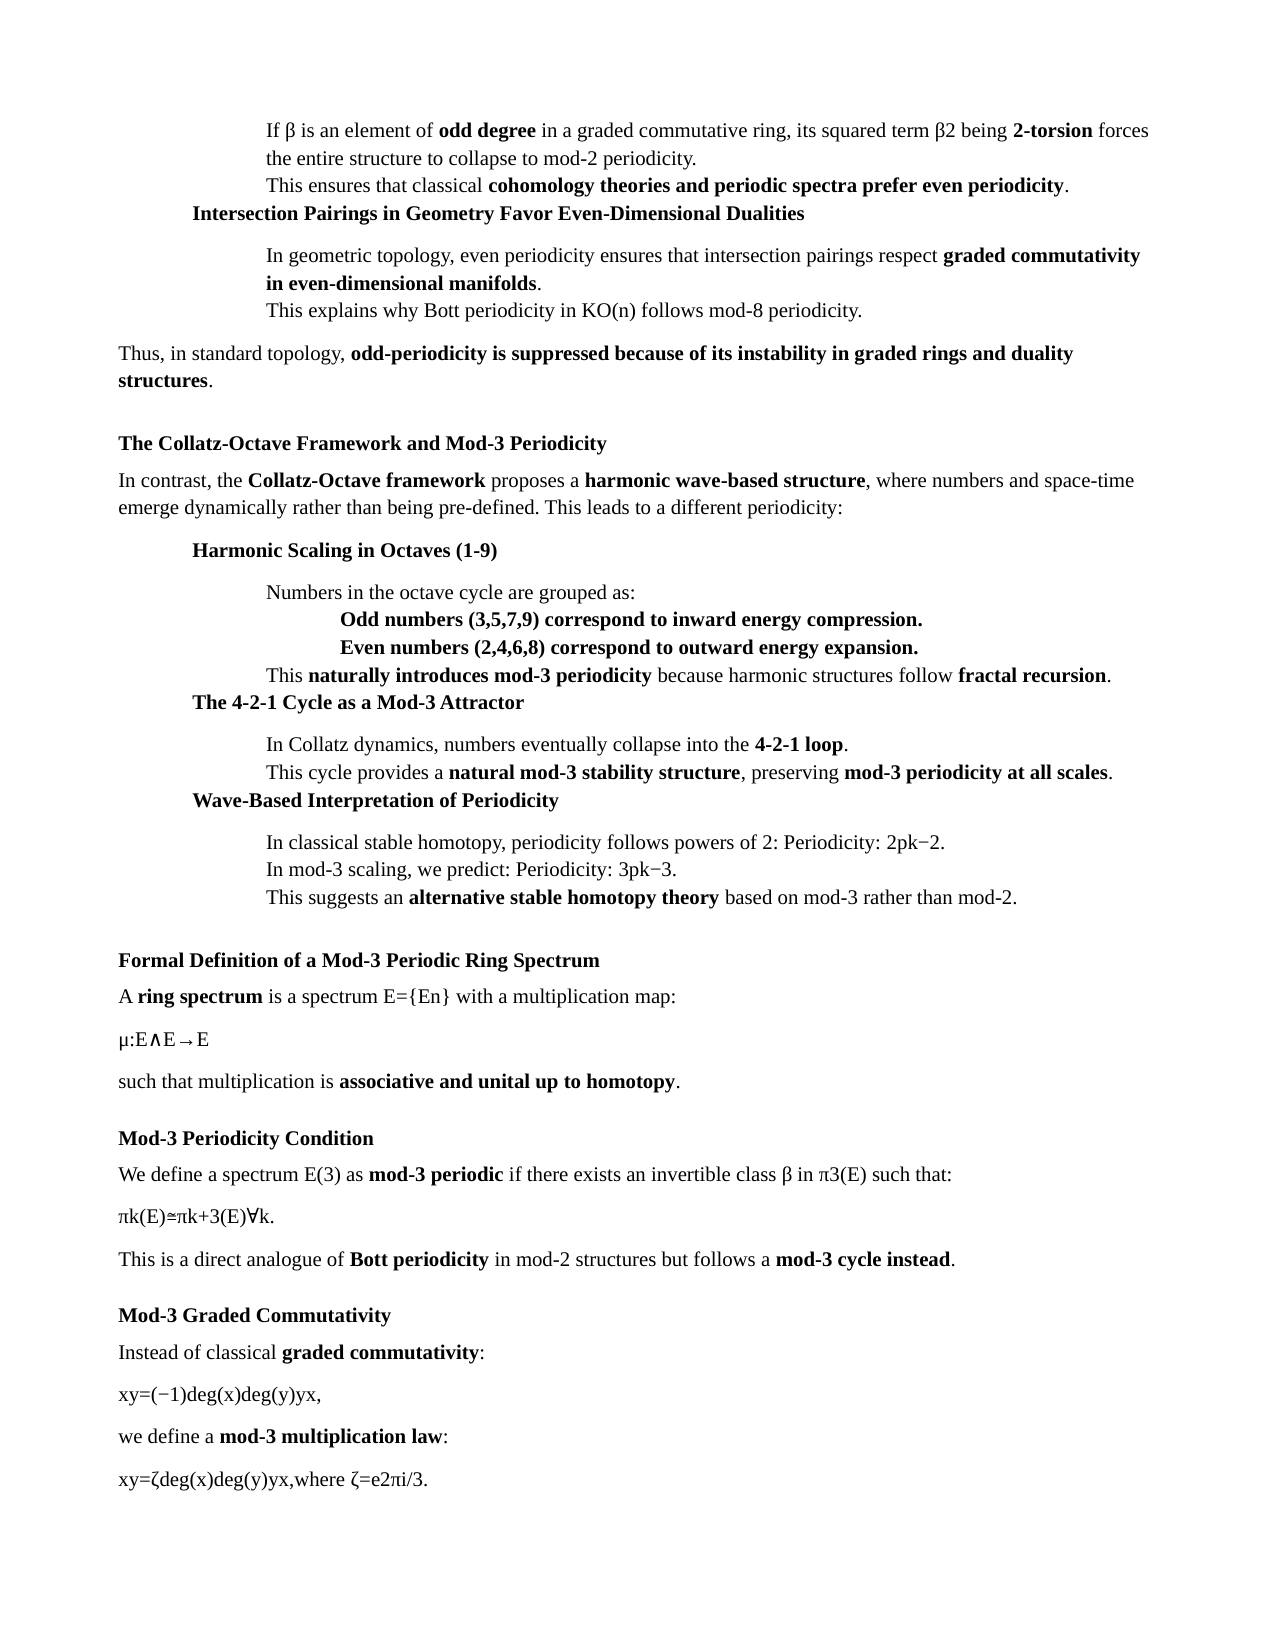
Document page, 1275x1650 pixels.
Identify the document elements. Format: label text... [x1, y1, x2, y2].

text μ:E∧E→E [118, 1027, 1157, 1051]
text such that multiplication is associative and unital up to homotopy. [118, 1069, 1157, 1093]
subtitle Formal Definition of a Mod-3 Periodic Ring Spectrum [118, 948, 1157, 972]
list In classical stable homotopy, periodicity follows powers of 2: Periodicity: 2pk−2. [236, 830, 1157, 854]
list Even numbers (2,4,6,8) correspond to outward energy expansion. [310, 635, 1157, 659]
list The 4-2-1 Cycle as a Mod-3 Attractor [162, 690, 1157, 714]
list This ensures that classical cohomology theories and periodic spectra prefer even periodicity. [236, 173, 1157, 197]
subtitle Mod-3 Graded Commutativity [118, 1303, 1157, 1327]
list This suggests an alternative stable homotopy theory based on mod-3 rather than mod-2. [236, 885, 1157, 909]
list In geometric topology, even periodicity ensures that intersection pairings respect graded commutativity in even-dimensional manifolds. [236, 243, 1157, 295]
text This is a direct analogue of Bott periodicity in mod-2 structures but follows a mod-3 cycle instead. [118, 1247, 1157, 1271]
list Odd numbers (3,5,7,9) correspond to inward energy compression. [310, 607, 1157, 631]
text πk​(E)≅πk+3​(E)∀k. [118, 1204, 1157, 1228]
text A ring spectrum is a spectrum E={En​} with a multiplication map: [118, 984, 1157, 1008]
text Thus, in standard topology, odd-periodicity is suppressed because of its instability in graded rings and duality structures. [118, 341, 1157, 392]
list This explains why Bott periodicity in KO(n) follows mod-8 periodicity. [236, 298, 1157, 322]
list Numbers in the octave cycle are grouped as: [236, 580, 1157, 604]
list This cycle provides a natural mod-3 stability structure, preserving mod-3 periodicity at all scales. [236, 760, 1157, 784]
text we define a mod-3 multiplication law: [118, 1424, 1157, 1448]
subtitle The Collatz-Octave Framework and Mod-3 Periodicity [118, 431, 1157, 455]
list Harmonic Scaling in Octaves (1-9) [162, 537, 1157, 562]
list Intersection Pairings in Geometry Favor Even-Dimensional Dualities [162, 201, 1157, 225]
text We define a spectrum E(3) as mod-3 periodic if there exists an invertible class β in π3​(E) such that: [118, 1162, 1157, 1186]
text xy=(−1)deg(x)deg(y)yx, [118, 1382, 1157, 1406]
text xy=ζdeg(x)deg(y)yx,where ζ=e2πi/3. [118, 1466, 1157, 1491]
list In mod-3 scaling, we predict: Periodicity: 3pk−3. [236, 857, 1157, 881]
list In Collatz dynamics, numbers eventually collapse into the 4-2-1 loop. [236, 732, 1157, 756]
list Wave-Based Interpretation of Periodicity [162, 787, 1157, 812]
list This naturally introduces mod-3 periodicity because harmonic structures follow fractal recursion. [236, 662, 1157, 687]
text Instead of classical graded commutativity: [118, 1340, 1157, 1364]
text In contrast, the Collatz-Octave framework proposes a harmonic wave-based structure, where numbers and space-time emerge dynamically rather than being pre-defined. This leads to a different periodicity: [118, 468, 1157, 519]
subtitle Mod-3 Periodicity Condition [118, 1126, 1157, 1150]
list If β is an element of odd degree in a graded commutative ring, its squared term β2 being 2-torsion forces the entire structure to collapse to mod-2 periodicity. [236, 118, 1157, 170]
